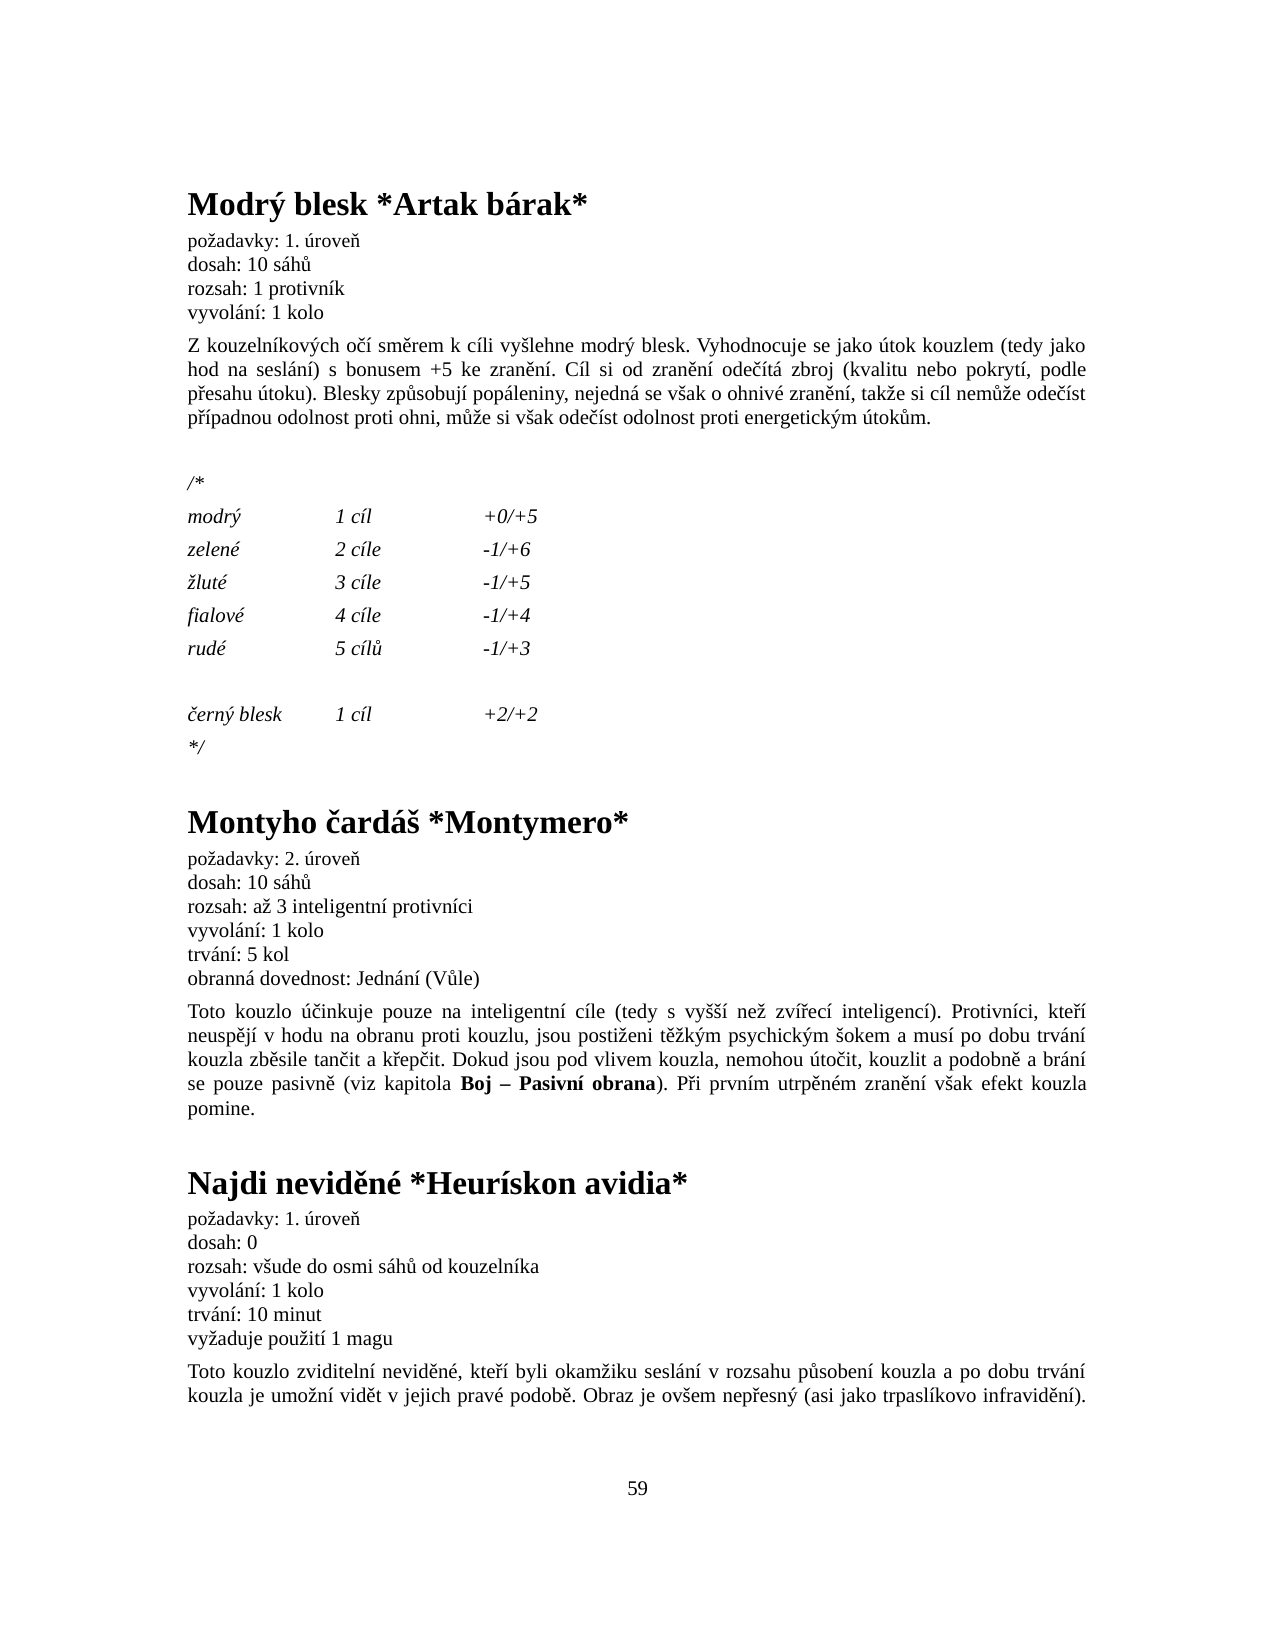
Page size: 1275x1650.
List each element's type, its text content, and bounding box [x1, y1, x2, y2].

subtitle Modrý blesk *Artak bárak* [187, 184, 1087, 223]
text fialové 4 cíle -1/+4 [187, 603, 1087, 627]
subtitle Najdi neviděné *Heurískon avidia* [187, 1163, 1087, 1201]
text Z kouzelníkových očí směrem k cíli vyšlehne modrý blesk. Vyhodnocuje se jako útok kouzlem (tedy jako hod na seslání) s bonusem +5 ke zranění. Cíl si od zranění odečítá zbroj (kvalitu nebo pokrytí, podle přesahu útoku). Blesky způsobují popáleniny, nejedná se však o ohnivé zranění, takže si cíl nemůže odečíst případnou odolnost proti ohni, může si však odečíst odolnost proti energetickým útokům. [187, 333, 1087, 429]
text Toto kouzlo účinkuje pouze na inteligentní cíle (tedy s vyšší než zvířecí inteligencí). Protivníci, kteří neuspějí v hodu na obranu proti kouzlu, jsou postiženi těžkým psychickým šokem a musí po dobu trvání kouzla zběsile tančit a křepčit. Dokud jsou pod vlivem kouzla, nemohou útočit, kouzlit a podobně a brání se pouze pasivně (viz kapitola Boj – Pasivní obrana). Při prvním utrpěném zranění však efekt kouzla pomine. [187, 999, 1087, 1119]
text požadavky: 1. úroveň dosah: 0 rozsah: všude do osmi sáhů od kouzelníka vyvolání: 1 kolo trvání: 10 minut vyžaduje použití 1 magu [187, 1207, 1087, 1350]
text */ [187, 735, 1087, 759]
subtitle Montyho čardáš *Montymero* [187, 803, 1087, 841]
text /* [187, 471, 1087, 495]
text Toto kouzlo zviditelní neviděné, kteří byli okamžiku seslání v rozsahu působení kouzla a po dobu trvání kouzla je umožní vidět v jejich pravé podobě. Obraz je ovšem nepřesný (asi jako trpaslíkovo infravidění). [187, 1359, 1087, 1407]
text modrý 1 cíl +0/+5 [187, 504, 1087, 528]
text černý blesk 1 cíl +2/+2 [187, 702, 1087, 726]
text rudé 5 cílů -1/+3 [187, 636, 1087, 660]
text požadavky: 2. úroveň dosah: 10 sáhů rozsah: až 3 inteligentní protivníci vyvolání: 1 kolo trvání: 5 kol obranná dovednost: Jednání (Vůle) [187, 847, 1087, 990]
text požadavky: 1. úroveň dosah: 10 sáhů rozsah: 1 protivník vyvolání: 1 kolo [187, 229, 1087, 324]
text žluté 3 cíle -1/+5 [187, 570, 1087, 594]
text zelené 2 cíle -1/+6 [187, 537, 1087, 561]
